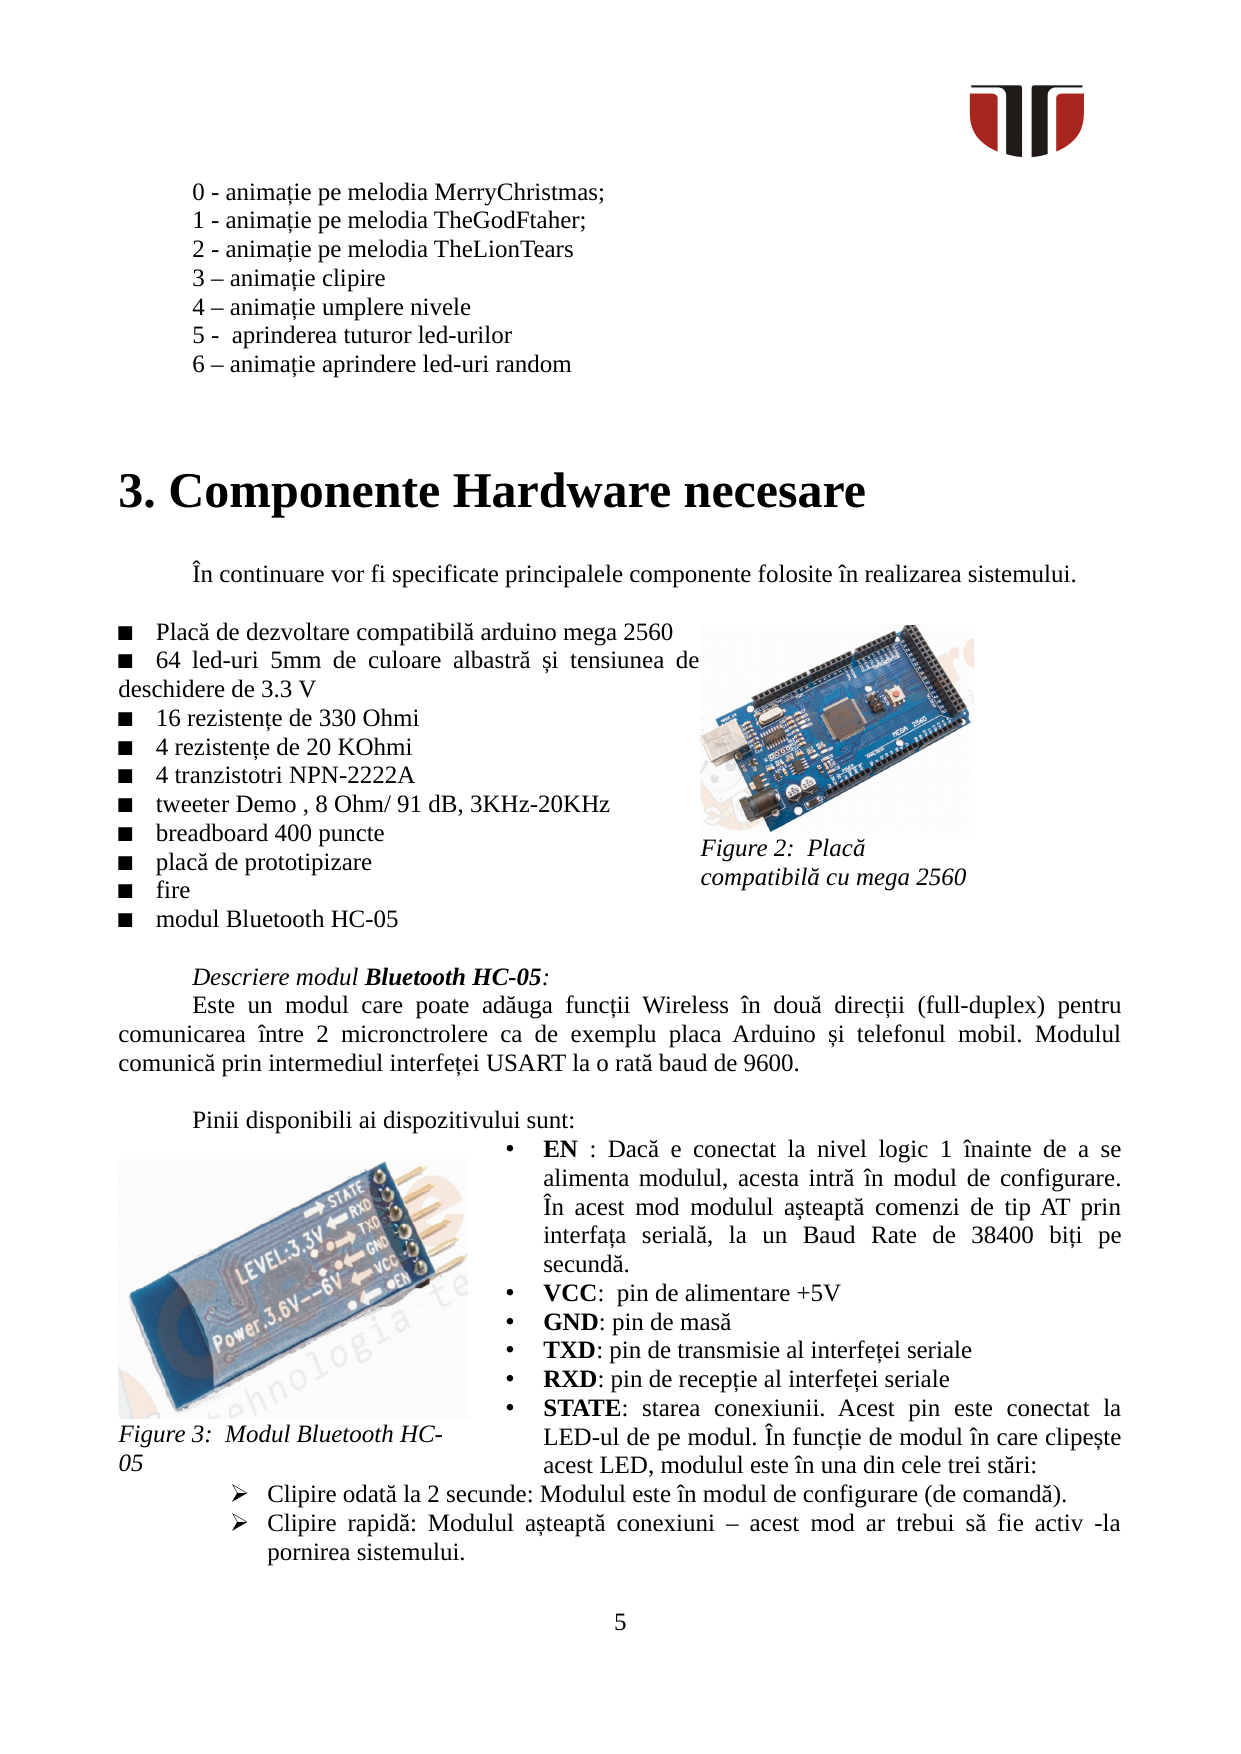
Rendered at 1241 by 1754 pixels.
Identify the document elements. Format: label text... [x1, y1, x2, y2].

picture [700, 625, 975, 833]
list VCC: pin de alimentare +5V [469, 1278, 1122, 1307]
list tweeter Demo , 8 Ohm/ 91 dB, 3KHz-20KHz [118, 789, 700, 818]
list modul Bluetooth HC-05 [118, 904, 1122, 933]
list fire [118, 876, 1122, 904]
text Descriere modul Bluetooth HC-05: [118, 962, 1122, 991]
list RXD: pin de recepție al interfeței seriale [469, 1364, 1122, 1393]
list placă de prototipizare [118, 847, 700, 876]
text 2 - animație pe melodia TheLionTears [118, 234, 1122, 263]
list [974, 847, 1122, 876]
subtitle 3. Componente Hardware necesare [118, 461, 1122, 518]
list Figure 3: Modul Bluetooth HC-05 [118, 1419, 468, 1476]
list breadboard 400 puncte [118, 818, 700, 847]
text În continuare vor fi specificate principalele componente folosite în realizarea sistemului. [118, 559, 1122, 588]
list 4 rezistențe de 20 KOhmi [118, 732, 700, 761]
list [975, 703, 1122, 732]
list GND: pin de masă [469, 1307, 1122, 1336]
list [975, 646, 1122, 703]
list EN : Dacă e conectat la nivel logic 1 înainte de a se alimenta modulul, acesta intră în modul de configurare. În acest mod modulul așteaptă comenzi de tip AT prin interfața serială, la un Baud Rate de 38400 biți pe secundă. [118, 1134, 1122, 1278]
text Figure 2: Placă compatibilă cu mega 2560 [700, 833, 974, 890]
list [974, 617, 1122, 646]
list Clipire rapidă: Modulul așteaptă conexiuni – acest mod ar trebui să fie activ -la pornirea sistemului. [229, 1508, 1122, 1566]
picture [118, 1159, 469, 1419]
text 4 – animație umplere nivele [118, 292, 1122, 321]
list [975, 789, 1122, 818]
list STATE: starea conexiunii. Acest pin este conectat la LED-ul de pe modul. În funcție de modul în care clipește acest LED, modulul este în una din cele trei stări: [156, 1393, 1122, 1479]
text Pinii disponibili ai dispozitivului sunt: [118, 1106, 1122, 1134]
list Clipire odată la 2 secunde: Modulul este în modul de configurare (de comandă). [229, 1479, 1122, 1508]
text 1 - animație pe melodia TheGodFtaher; [118, 206, 1122, 234]
list [975, 732, 1122, 761]
text 0 - animație pe melodia MerryChristmas; [118, 177, 1122, 206]
text 5 - aprinderea tuturor led-urilor [118, 321, 1122, 349]
text Este un modul care poate adăuga funcții Wireless în două direcții (full-duplex) pentru comunicarea între 2 micronctrolere ca de exemplu placa Arduino și telefonul mobil. Modulul comunică prin intermediul interfeței USART la o rată baud de 9600. [118, 991, 1122, 1077]
list [975, 761, 1122, 789]
text 6 – animație aprindere led-uri random [118, 349, 1122, 378]
list Placă de dezvoltare compatibilă arduino mega 2560 [118, 617, 700, 646]
list 16 rezistențe de 330 Ohmi [118, 703, 700, 732]
list [974, 818, 1122, 847]
text 3 – animație clipire [118, 263, 1122, 292]
list TXD: pin de transmisie al interfeței seriale [469, 1336, 1122, 1364]
list 4 tranzistotri NPN-2222A [118, 761, 700, 789]
list 64 led-uri 5mm de culoare albastră și tensiunea de deschidere de 3.3 V [118, 646, 700, 703]
